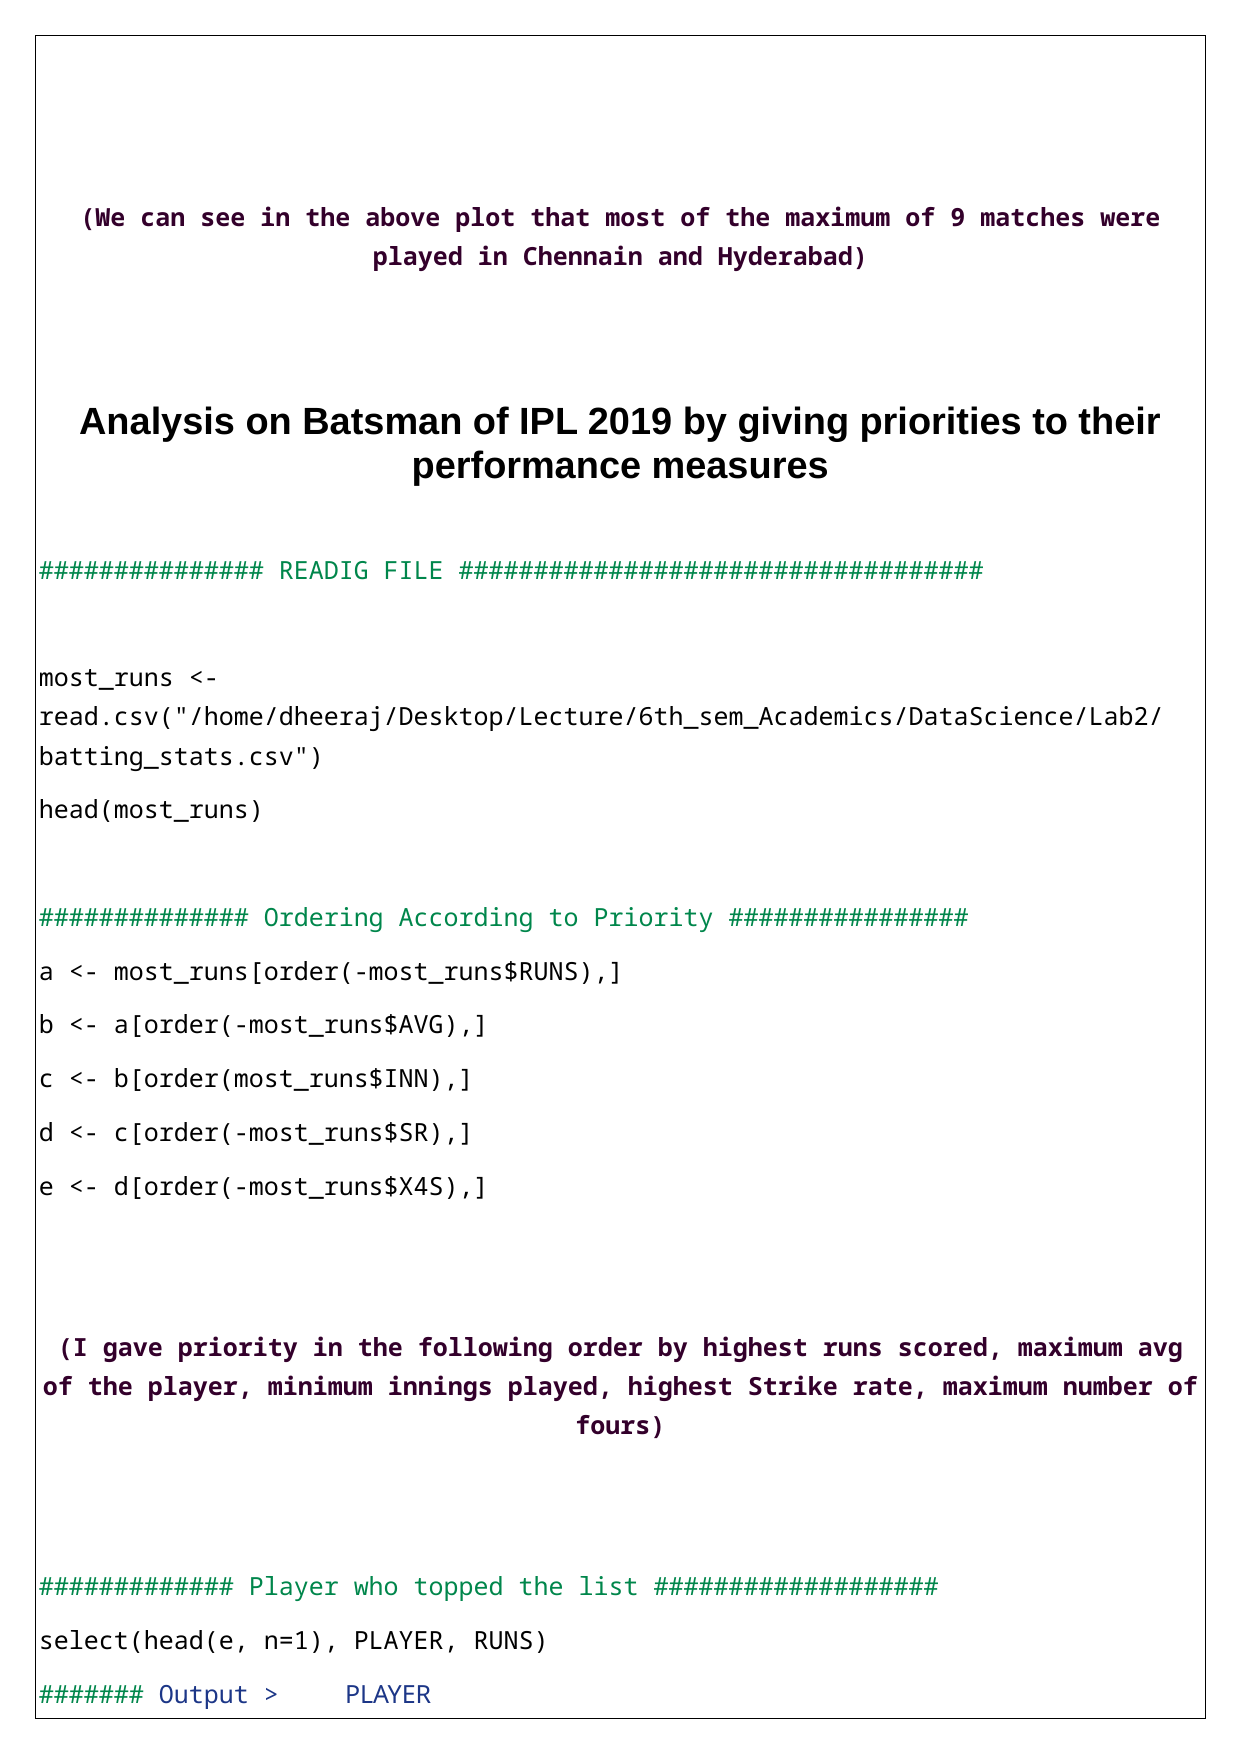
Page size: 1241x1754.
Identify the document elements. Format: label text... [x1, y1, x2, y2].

text (I gave priority in the following order by highest runs scored, maximum avg of the player, minimum innings played, highest Strike rate, maximum number of fours) [38, 1329, 1202, 1442]
text b <- a[order(-most_runs$AVG),] [38, 1007, 1202, 1041]
text a <- most_runs[order(-most_runs$RUNS),] [38, 953, 1202, 987]
text ############## Ordering According to Priority ################ [38, 899, 1202, 933]
text d <- c[order(-most_runs$SR),] [38, 1114, 1202, 1148]
text c <- b[order(most_runs$INN),] [38, 1061, 1202, 1095]
text ####### Output > PLAYER [38, 1676, 1202, 1711]
text ############### READIG FILE ################################### [38, 552, 1202, 586]
text most_runs <- read.csv("/home/dheeraj/Desktop/Lecture/6th_sem_Academics/DataScience/Lab2/batting_stats.csv") [38, 660, 1202, 772]
subtitle Analysis on Batsman of IPL 2019 by giving priorities to their performance measures [38, 399, 1202, 486]
text (We can see in the above plot that most of the maximum of 9 matches were played in Chennain and Hyderabad) [38, 200, 1202, 273]
text e <- d[order(-most_runs$X4S),] [38, 1168, 1202, 1202]
text select(head(e, n=1), PLAYER, RUNS) [38, 1623, 1202, 1657]
text head(most_runs) [38, 792, 1202, 826]
text ############# Player who topped the list ################### [38, 1569, 1202, 1603]
